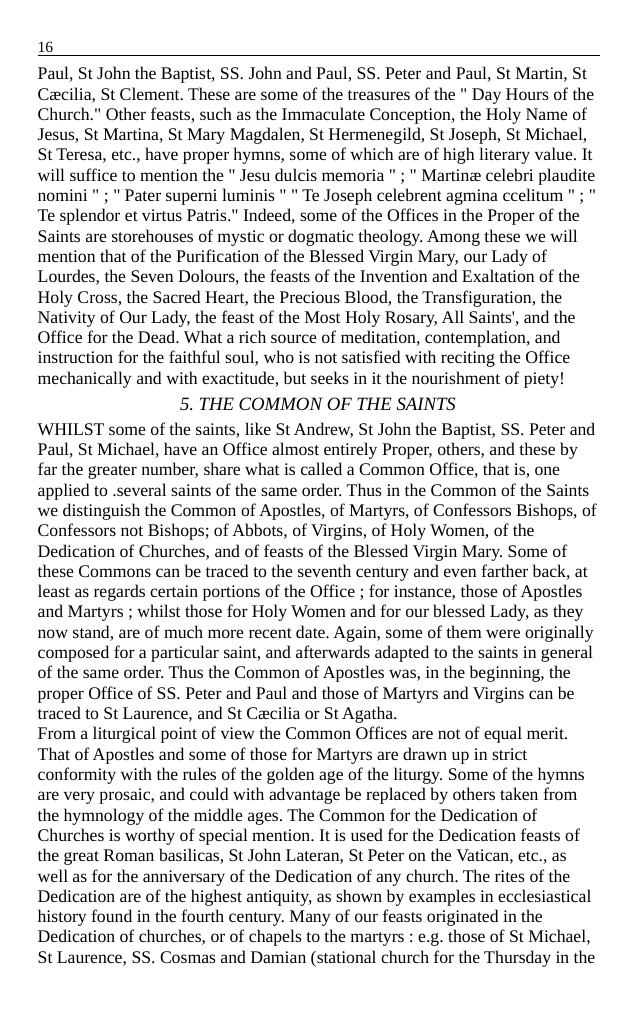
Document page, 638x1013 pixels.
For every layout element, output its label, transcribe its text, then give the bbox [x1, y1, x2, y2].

text WHILST some of the saints, like St Andrew, St John the Baptist, SS. Peter and Paul, St Michael, have an Office almost entirely Proper, others, and these by far the greater number, share what is called a Common Office, that is, one applied to .several saints of the same order. Thus in the Common of the Saints we distinguish the Common of Apostles, of Martyrs, of Confessors Bishops, of Confessors not Bishops; of Abbots, of Virgins, of Holy Women, of the Dedication of Churches, and of feasts of the Blessed Virgin Mary. Some of these Commons can be traced to the seventh century and even farther back, at least as regards certain portions of the Office ; for instance, those of Apostles and Martyrs ; whilst those for Holy Women and for our blessed Lady, as they now stand, are of much more recent date. Again, some of them were originally composed for a particular saint, and afterwards adapted to the saints in general of the same order. Thus the Common of Apostles was, in the beginning, the proper Office of SS. Peter and Paul and those of Martyrs and Virgins can be traced to St Laurence, and St Cæcilia or St Agatha. [37, 418, 600, 723]
text From a liturgical point of view the Common Offices are not of equal merit. That of Apostles and some of those for Martyrs are drawn up in strict conformity with the rules of the golden age of the liturgy. Some of the hymns are very prosaic, and could with advantage be replaced by others taken from the hymnology of the middle ages. The Common for the Dedication of Churches is worthy of special mention. It is used for the Dedication feasts of the great Roman basilicas, St John Lateran, St Peter on the Vatican, etc., as well as for the anniversary of the Dedication of any church. The rites of the Dedication are of the highest antiquity, as shown by examples in ecclesiastical history found in the fourth century. Many of our feasts originated in the Dedication of churches, or of chapels to the martyrs : e.g. those of St Michael, St Laurence, SS. Cosmas and Damian (stational church for the Thursday in the [37, 723, 600, 967]
text 5. THE COMMON OF THE SAINTS [37, 392, 600, 414]
text Paul, St John the Baptist, SS. John and Paul, SS. Peter and Paul, St Martin, St Cæcilia, St Clement. These are some of the treasures of the " Day Hours of the Church." Other feasts, such as the Immaculate Conception, the Holy Name of Jesus, St Martina, St Mary Magdalen, St Hermenegild, St Joseph, St Michael, St Teresa, etc., have proper hymns, some of which are of high literary value. It will suffice to mention the " Jesu dulcis memoria " ; " Martinæ celebri plaudite nomini " ; " Pater superni luminis " " Te Joseph celebrent agmina ccelitum " ; " Te splendor et virtus Patris." Indeed, some of the Offices in the Proper of the Saints are storehouses of mystic or dogmatic theology. Among these we will mention that of the Purification of the Blessed Virgin Mary, our Lady of Lourdes, the Seven Dolours, the feasts of the Invention and Exaltation of the Holy Cross, the Sacred Heart, the Precious Blood, the Transfiguration, the Nativity of Our Lady, the feast of the Most Holy Rosary, All Saints', and the Office for the Dead. What a rich source of meditation, contemplation, and instruction for the faithful soul, who is not satisfied with reciting the Office mechanically and with exactitude, but seeks in it the nourishment of piety! [37, 63, 600, 388]
